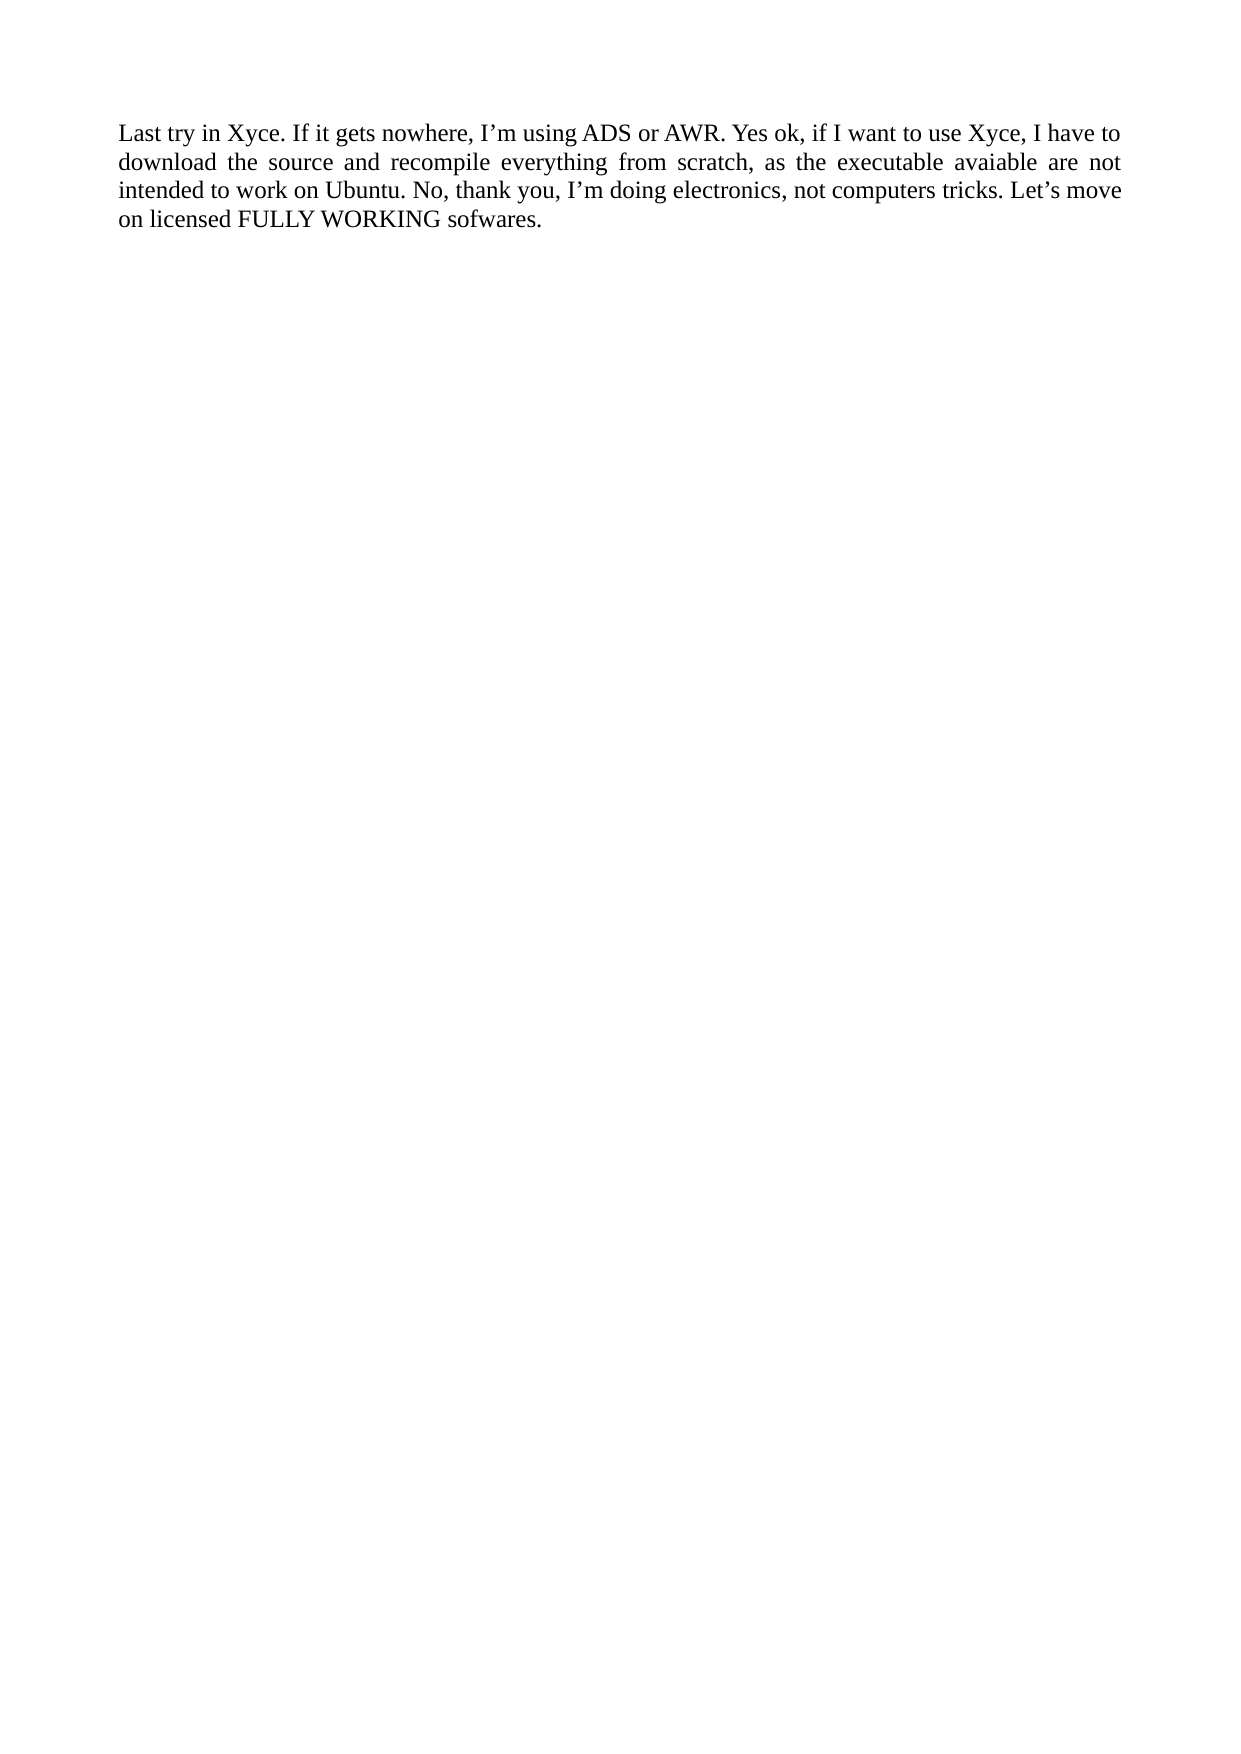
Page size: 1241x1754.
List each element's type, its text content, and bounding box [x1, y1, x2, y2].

text Last try in Xyce. If it gets nowhere, I’m using ADS or AWR. Yes ok, if I want to use Xyce, I have to download the source and recompile everything from scratch, as the executable avaiable are not intended to work on Ubuntu. No, thank you, I’m doing electronics, not computers tricks. Let’s move on licensed FULLY WORKING sofwares. [118, 118, 1122, 233]
